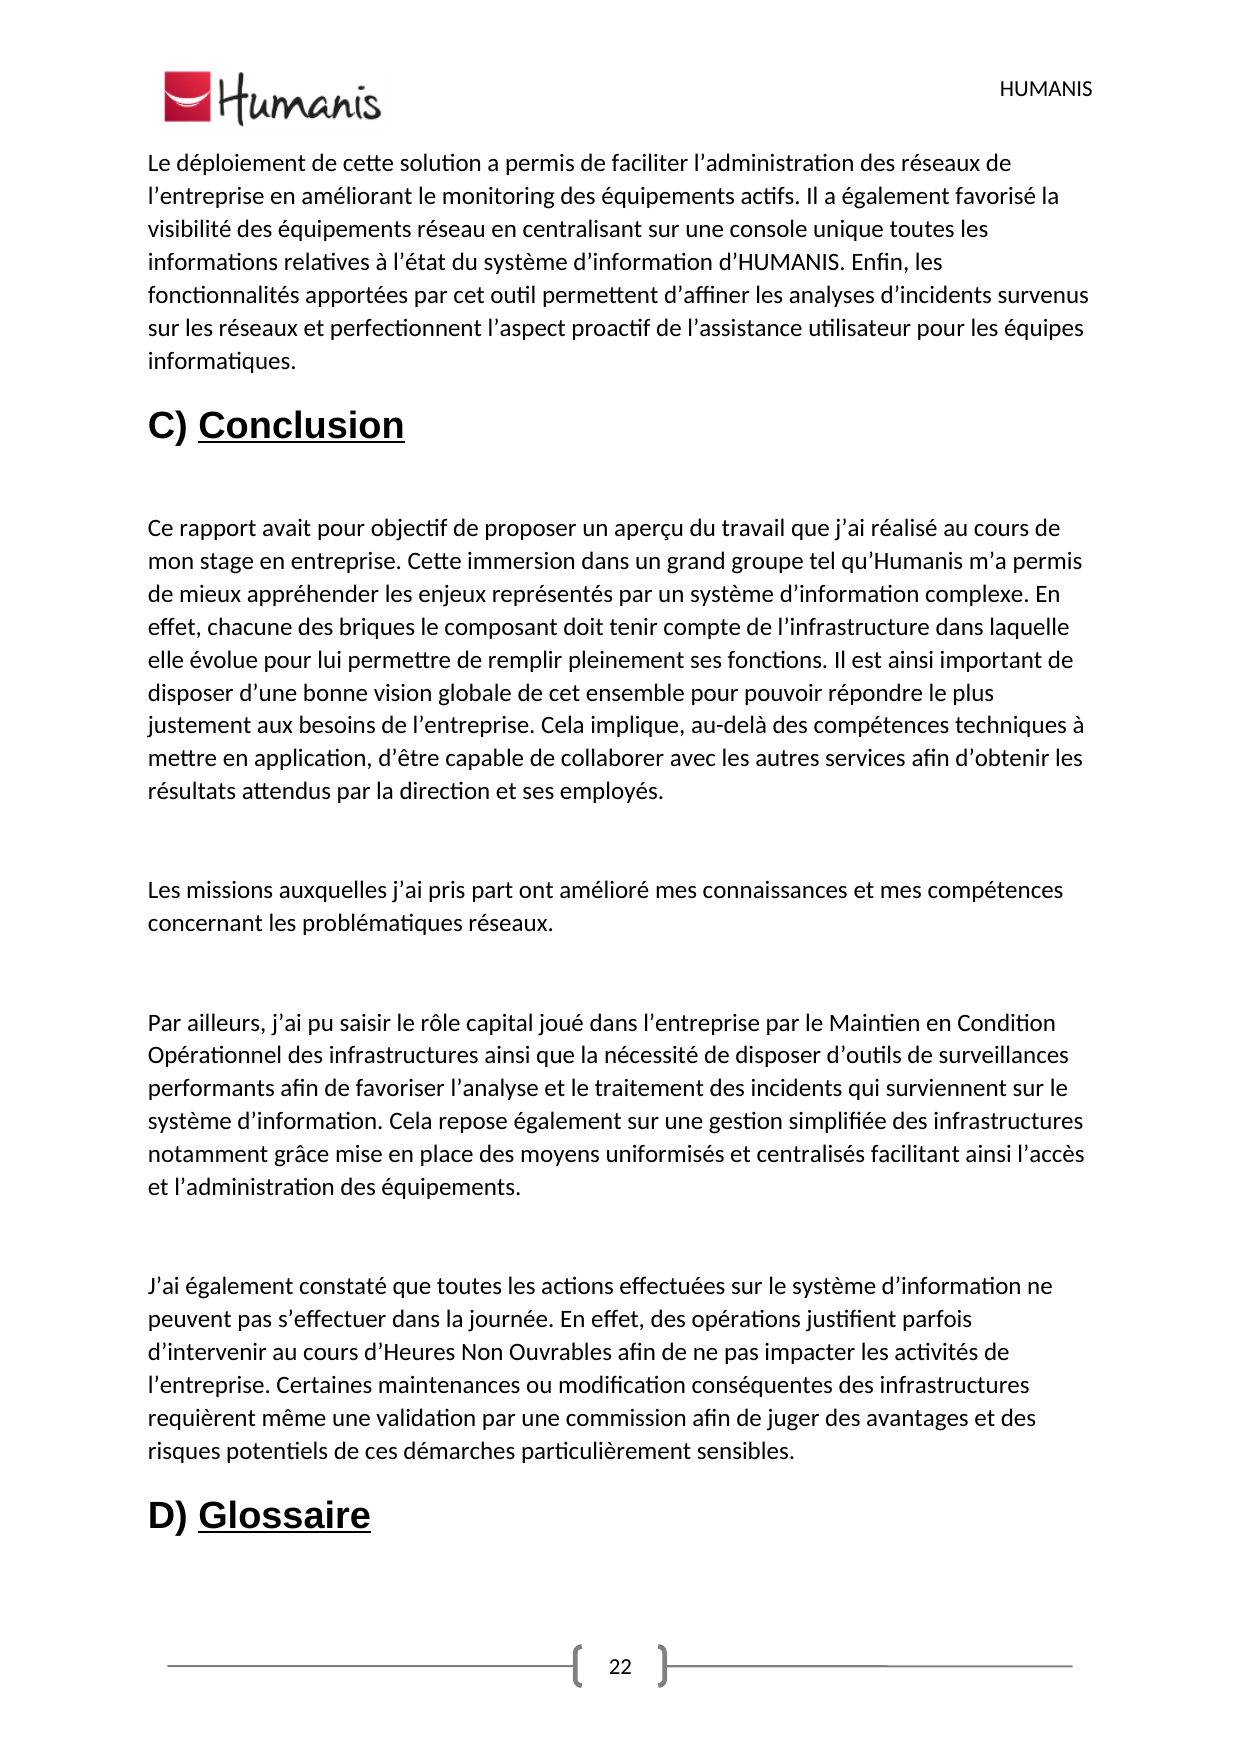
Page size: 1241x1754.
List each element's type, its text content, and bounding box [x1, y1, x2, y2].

subtitle C) Conclusion [148, 403, 1093, 447]
text J’ai également constaté que toutes les actions effectuées sur le système d’information ne peuvent pas s’effectuer dans la journée. En effet, des opérations justifient parfois d’intervenir au cours d’Heures Non Ouvrables afin de ne pas impacter les activités de l’entreprise. Certaines maintenances ou modification conséquentes des infrastructures requièrent même une validation par une commission afin de juger des avantages et des risques potentiels de ces démarches particulièrement sensibles. [148, 1271, 1093, 1466]
picture [163, 71, 386, 130]
text Par ailleurs, j’ai pu saisir le rôle capital joué dans l’entreprise par le Maintien en Condition Opérationnel des infrastructures ainsi que la nécessité de disposer d’outils de surveillances performants afin de favoriser l’analyse et le traitement des incidents qui surviennent sur le système d’information. Cela repose également sur une gestion simplifiée des infrastructures notamment grâce mise en place des moyens uniformisés et centralisés facilitant ainsi l’accès et l’administration des équipements. [148, 1007, 1093, 1202]
text Le déploiement de cette solution a permis de faciliter l’administration des réseaux de l’entreprise en améliorant le monitoring des équipements actifs. Il a également favorisé la visibilité des équipements réseau en centralisant sur une console unique toutes les informations relatives à l’état du système d’information d’HUMANIS. Enfin, les fonctionnalités apportées par cet outil permettent d’affiner les analyses d’incidents survenus sur les réseaux et perfectionnent l’aspect proactif de l’assistance utilisateur pour les équipes informatiques. [148, 148, 1093, 376]
subtitle D) Glossaire [148, 1493, 1093, 1537]
text Ce rapport avait pour objectif de proposer un aperçu du travail que j’ai réalisé au cours de mon stage en entreprise. Cette immersion dans un grand groupe tel qu’Humanis m’a permis de mieux appréhender les enjeux représentés par un système d’information complexe. En effet, chacune des briques le composant doit tenir compte de l’infrastructure dans laquelle elle évolue pour lui permettre de remplir pleinement ses fonctions. Il est ainsi important de disposer d’une bonne vision globale de cet ensemble pour pouvoir répondre le plus justement aux besoins de l’entreprise. Cela implique, au-delà des compétences techniques à mettre en application, d’être capable de collaborer avec les autres services afin d’obtenir les résultats attendus par la direction et ses employés. [148, 512, 1093, 806]
text Les missions auxquelles j’ai pris part ont amélioré mes connaissances et mes compétences concernant les problématiques réseaux. [148, 875, 1093, 938]
